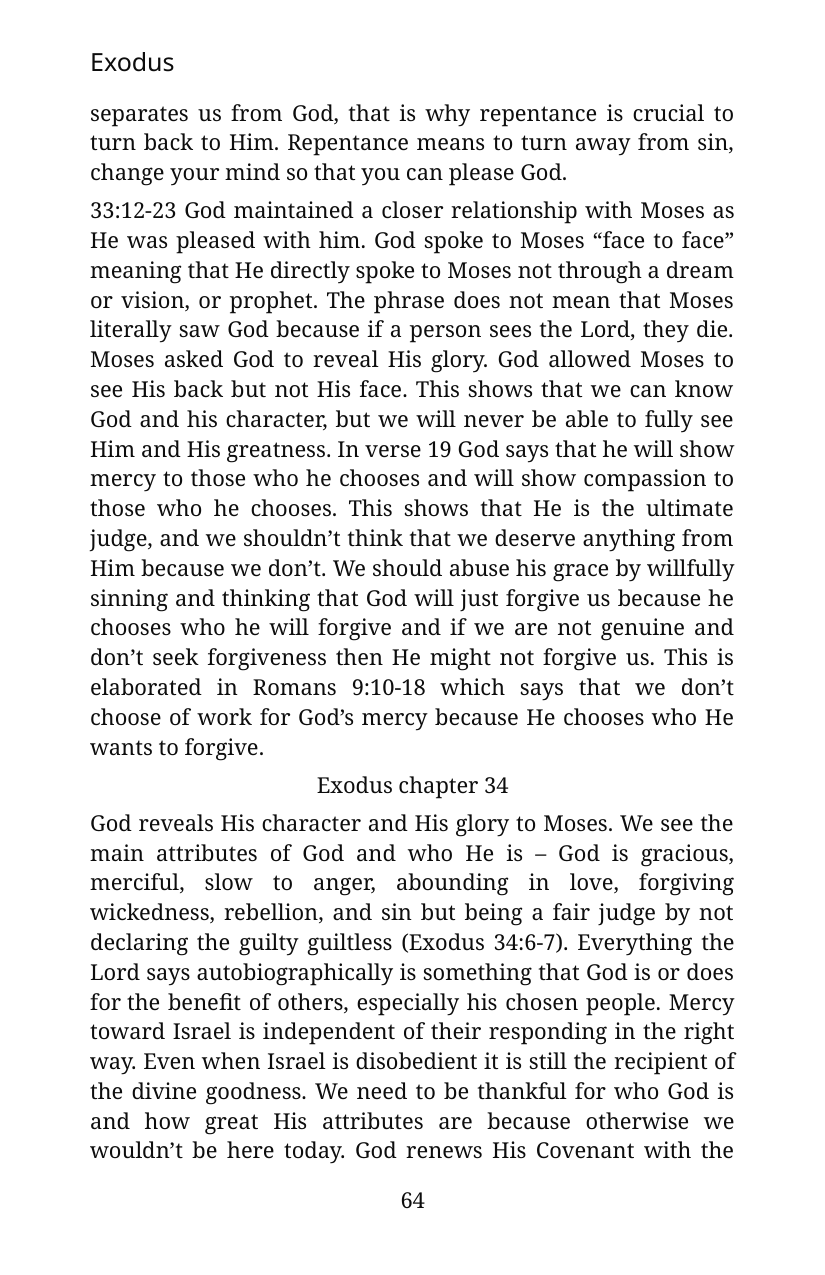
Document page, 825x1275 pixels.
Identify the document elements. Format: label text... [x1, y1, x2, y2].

text God reveals His character and His glory to Moses. We see the main attributes of God and who He is – God is gracious, merciful, slow to anger, abounding in love, forgiving wickedness, rebellion, and sin but being a fair judge by not declaring the guilty guiltless (Exodus 34:6-7). Everything the Lord says autobiographically is something that God is or does for the benefit of others, especially his chosen people. Mercy toward Israel is independent of their responding in the right way. Even when Israel is disobedient it is still the recipient of the divine goodness. We need to be thankful for who God is and how great His attributes are because otherwise we wouldn’t be here today. God renews His Covenant with the [90, 808, 735, 1165]
text 33:12-23 God maintained a closer relationship with Moses as He was pleased with him. God spoke to Moses “face to face” meaning that He directly spoke to Moses not through a dream or vision, or prophet. The phrase does not mean that Moses literally saw God because if a person sees the Lord, they die. Moses asked God to reveal His glory. God allowed Moses to see His back but not His face. This shows that we can know God and his character, but we will never be able to fully see Him and His greatness. In verse 19 God says that he will show mercy to those who he chooses and will show compassion to those who he chooses. This shows that He is the ultimate judge, and we shouldn’t think that we deserve anything from Him because we don’t. We should abuse his grace by willfully sinning and thinking that God will just forgive us because he chooses who he will forgive and if we are not genuine and don’t seek forgiveness then He might not forgive us. This is elaborated in Romans 9:10-18 which says that we don’t choose of work for God’s mercy because He chooses who He wants to forgive. [90, 195, 735, 761]
text separates us from God, that is why repentance is crucial to turn back to Him. Repentance means to turn away from sin, change your mind so that you can please God. [90, 97, 735, 187]
text Exodus chapter 34 [90, 769, 735, 799]
